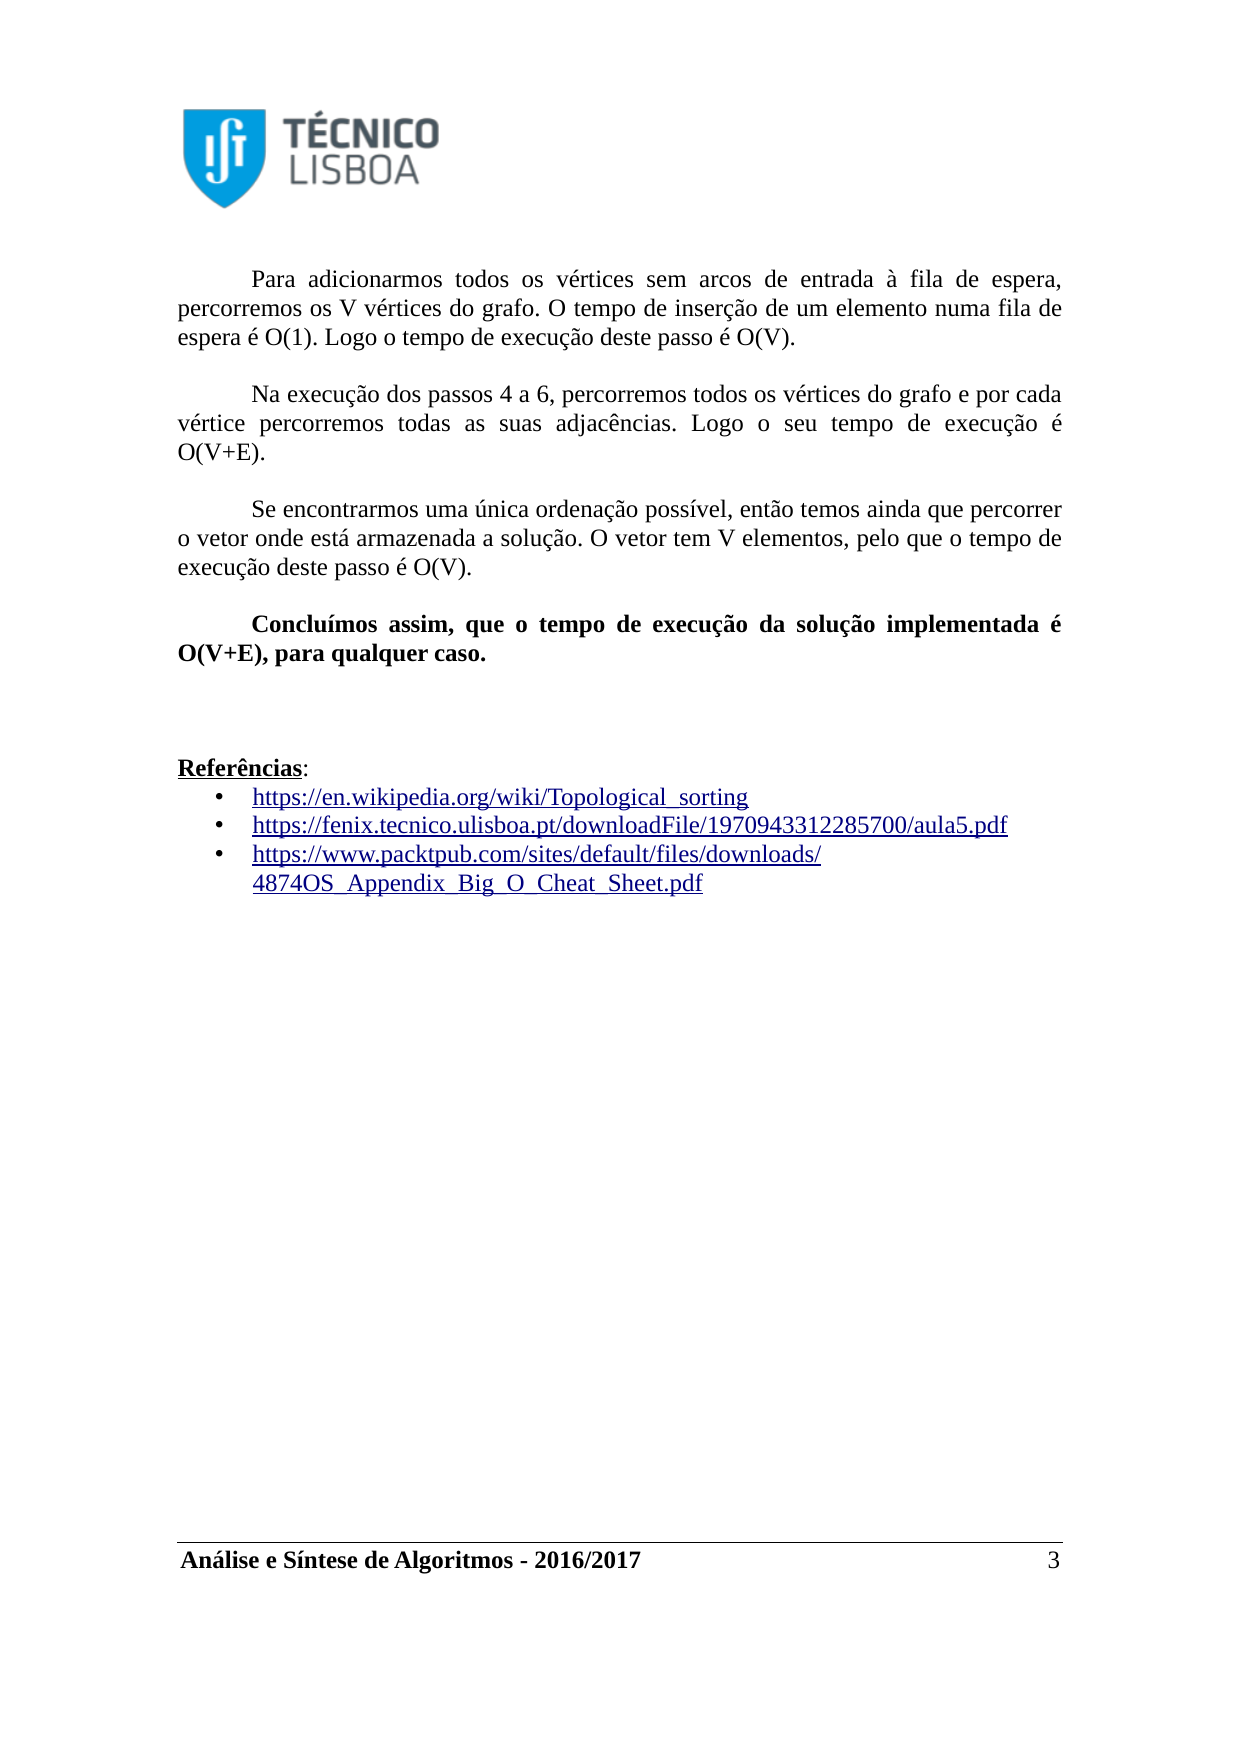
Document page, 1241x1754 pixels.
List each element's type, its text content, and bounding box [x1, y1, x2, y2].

list https://fenix.tecnico.ulisboa.pt/downloadFile/1970943312285700/aula5.pdf [215, 810, 1063, 839]
list https://en.wikipedia.org/wiki/Topological_sorting [215, 782, 1063, 810]
picture [182, 107, 440, 209]
text Se encontrarmos uma única ordenação possível, então temos ainda que percorrer o vetor onde está armazenada a solução. O vetor tem V elementos, pelo que o tempo de execução deste passo é O(V). [177, 494, 1063, 580]
text Referências: [177, 753, 1063, 782]
list https://www.packtpub.com/sites/default/files/downloads/4874OS_Appendix_Big_O_Cheat_Sheet.pdf [215, 839, 1063, 897]
text Para adicionarmos todos os vértices sem arcos de entrada à fila de espera, percorremos os V vértices do grafo. O tempo de inserção de um elemento numa fila de espera é O(1). Logo o tempo de execução deste passo é O(V). [177, 264, 1063, 350]
text Concluímos assim, que o tempo de execução da solução implementada é O(V+E), para qualquer caso. [177, 609, 1063, 667]
text Na execução dos passos 4 a 6, percorremos todos os vértices do grafo e por cada vértice percorremos todas as suas adjacências. Logo o seu tempo de execução é O(V+E). [177, 379, 1063, 465]
